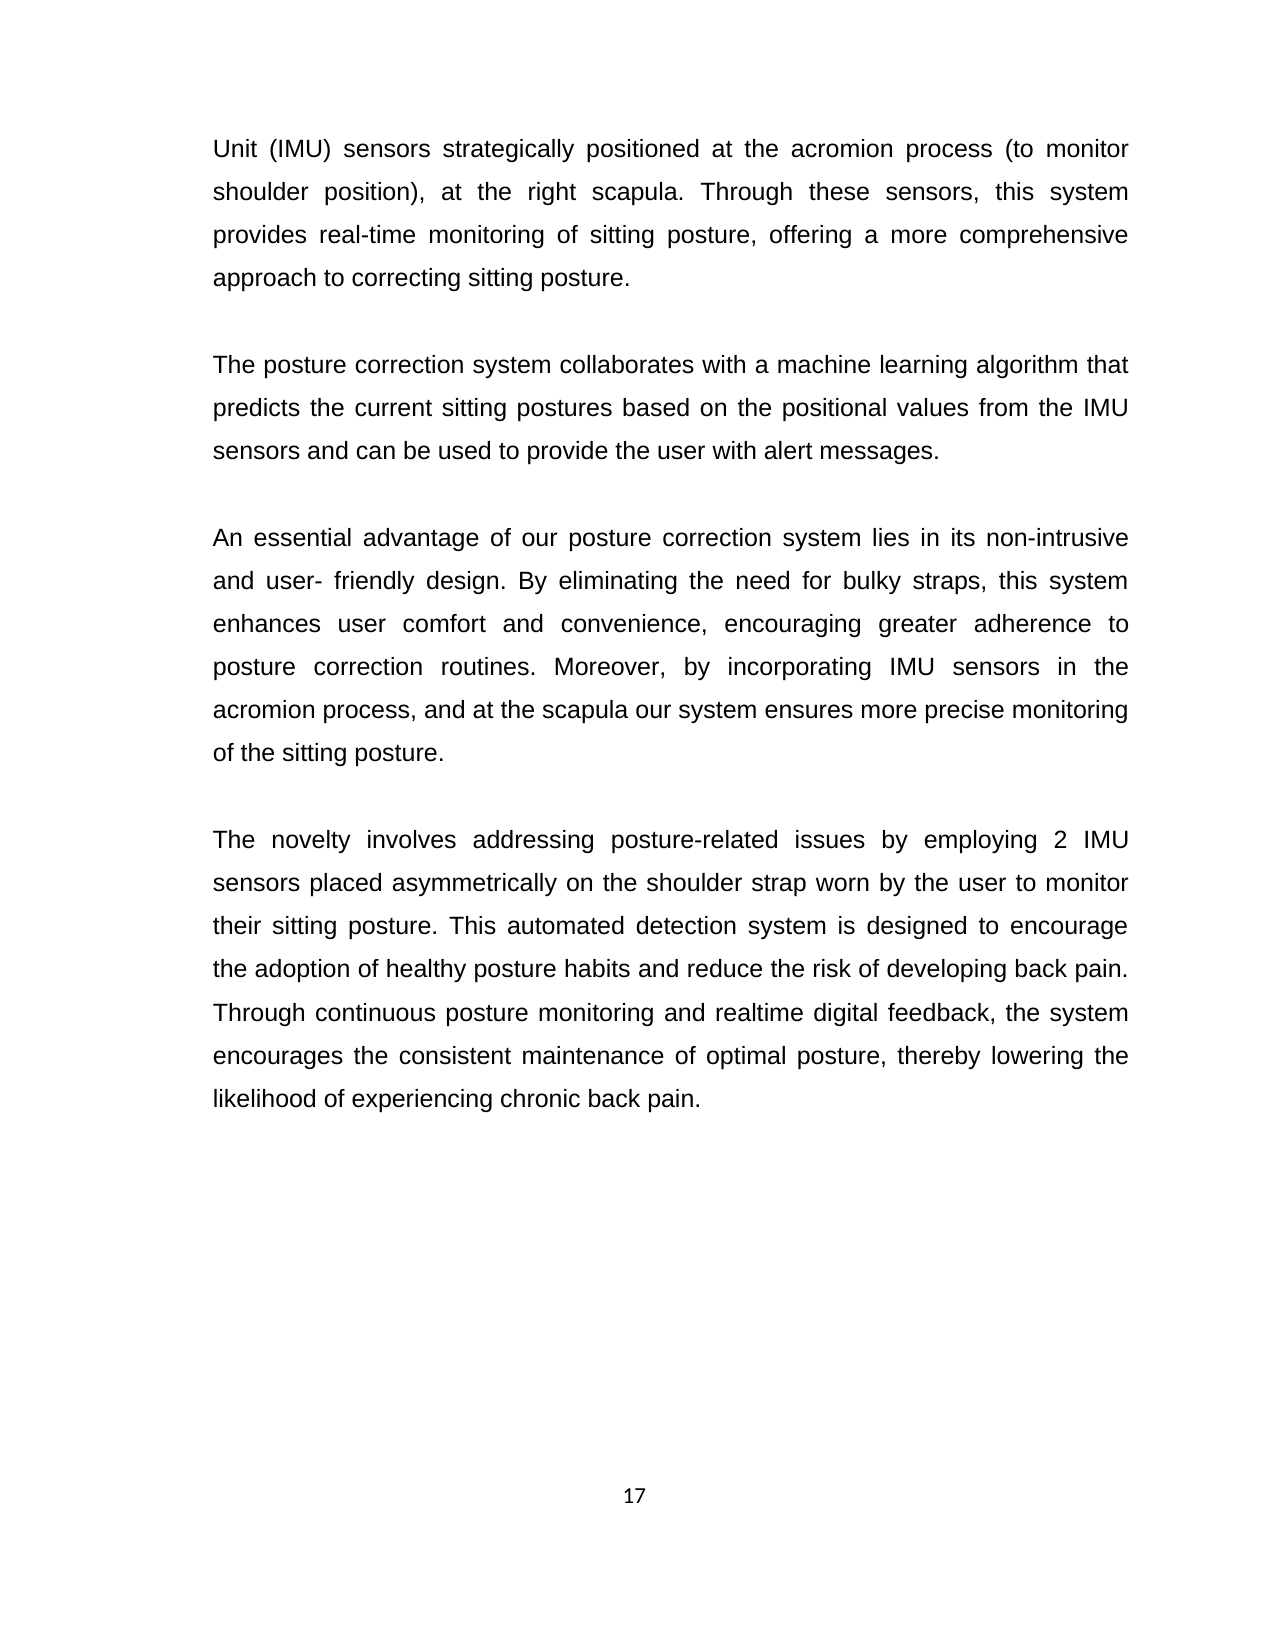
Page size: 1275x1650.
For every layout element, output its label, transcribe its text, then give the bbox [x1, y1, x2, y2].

text An essential advantage of our posture correction system lies in its non-intrusive and user- friendly design. By eliminating the need for bulky straps, this system enhances user comfort and convenience, encouraging greater adherence to posture correction routines. Moreover, by incorporating IMU sensors in the acromion process, and at the scapula our system ensures more precise monitoring of the sitting posture. [212, 523, 1131, 767]
text The posture correction system collaborates with a machine learning algorithm that predicts the current sitting postures based on the positional values from the IMU sensors and can be used to provide the user with alert messages. [212, 350, 1131, 465]
text The novelty involves addressing posture-related issues by employing 2 IMU sensors placed asymmetrically on the shoulder strap worn by the user to monitor their sitting posture. This automated detection system is designed to encourage the adoption of healthy posture habits and reduce the risk of developing back pain. Through continuous posture monitoring and realtime digital feedback, the system encourages the consistent maintenance of optimal posture, thereby lowering the likelihood of experiencing chronic back pain. [212, 825, 1131, 1112]
text Unit (IMU) sensors strategically positioned at the acromion process (to monitor shoulder position), at the right scapula. Through these sensors, this system provides real-time monitoring of sitting posture, offering a more comprehensive approach to correcting sitting posture. [212, 134, 1131, 292]
